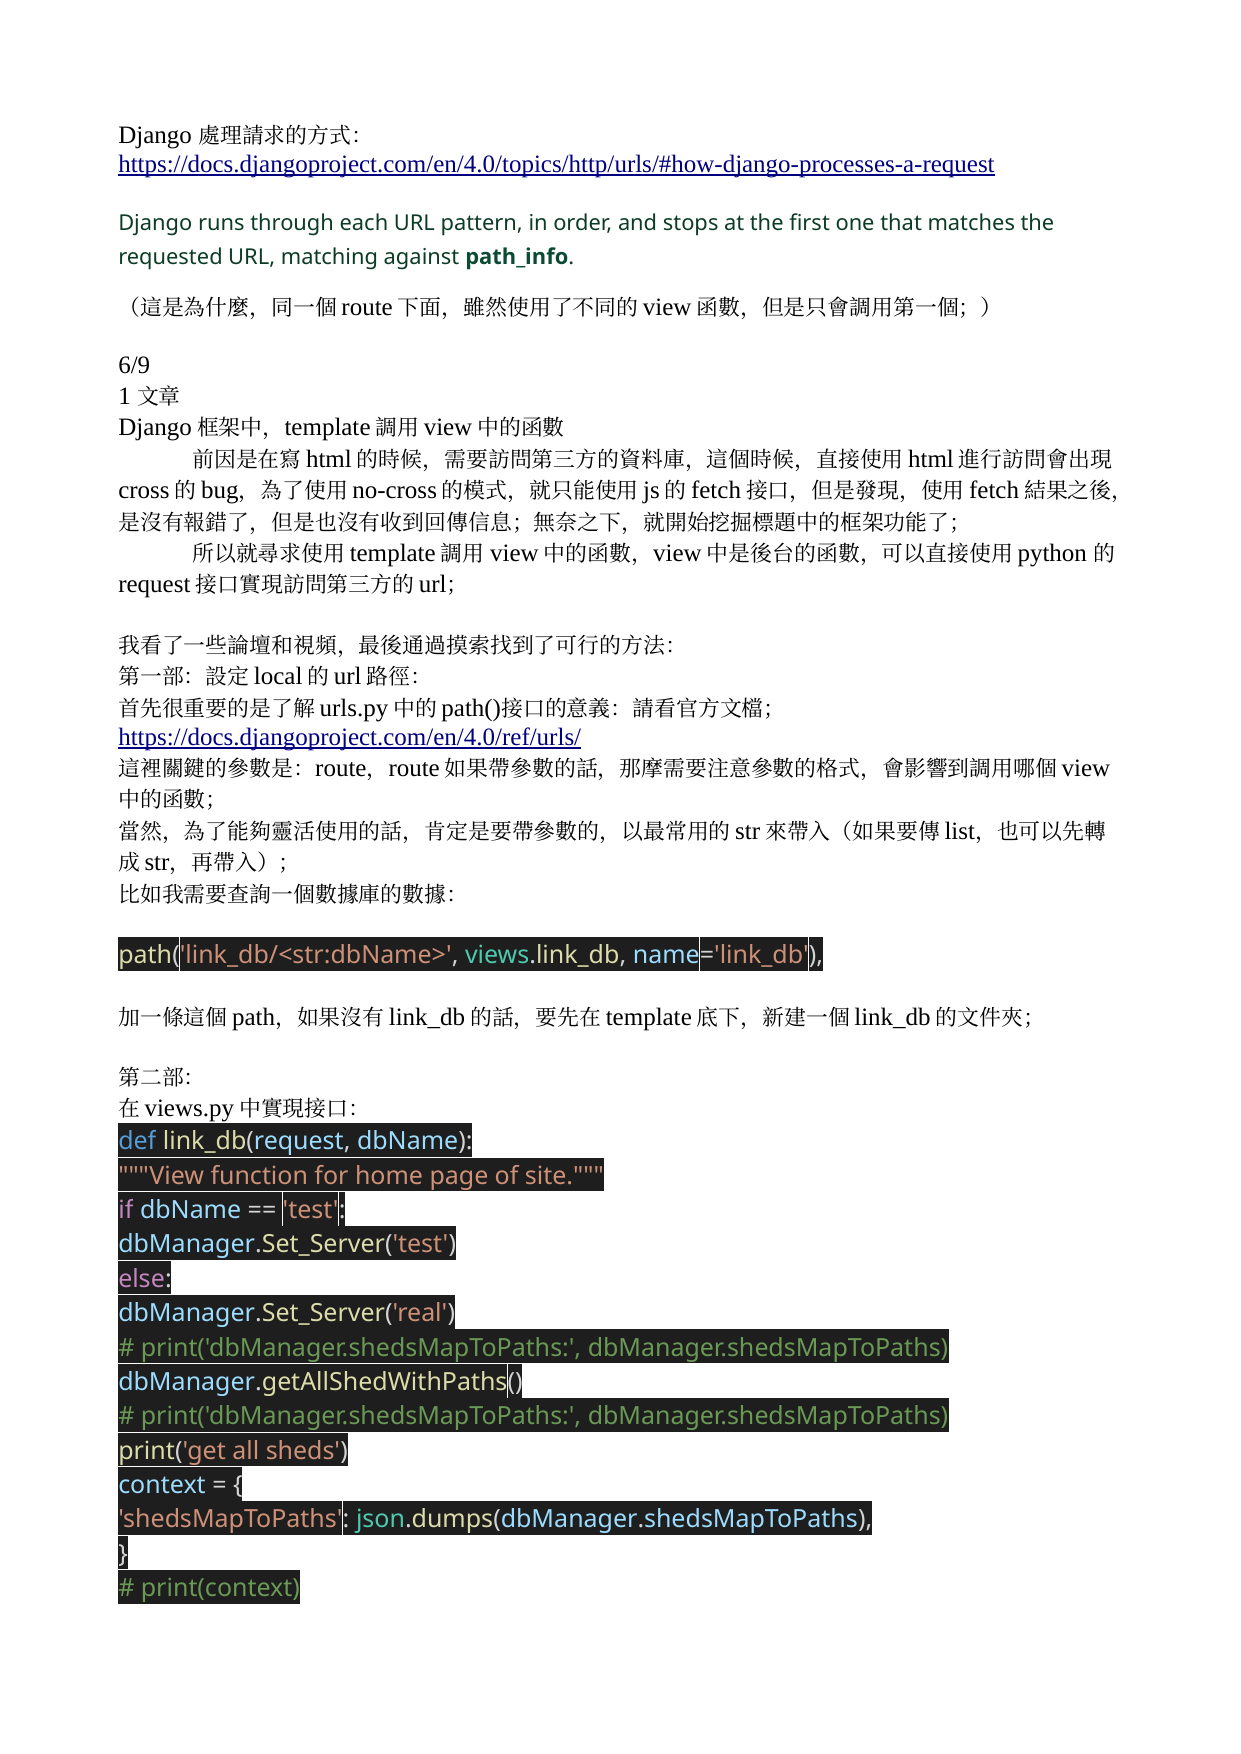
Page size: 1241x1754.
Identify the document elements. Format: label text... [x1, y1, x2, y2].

text dbManager.getAllShedWithPaths() [118, 1363, 1122, 1398]
text 第二部： [118, 1060, 1122, 1092]
text 這裡關鍵的參數是：route，route如果帶參數的話，那摩需要注意參數的格式，會影響到調用哪個view中的函數； [118, 751, 1122, 814]
text context = { [118, 1466, 1122, 1501]
text path('link_db/<str:dbName>', views.link_db, name='link_db'), [118, 937, 1122, 971]
text 1 文章 [118, 379, 1122, 410]
text if dbName == 'test': [118, 1191, 1122, 1226]
text https://docs.djangoproject.com/en/4.0/ref/urls/ [118, 722, 1122, 751]
text 所以就尋求使用template調用 view中的函數，view中是後台的函數，可以直接使用python 的request接口實現訪問第三方的url； [118, 536, 1122, 599]
text } [118, 1535, 1122, 1569]
text Django框架中，template調用view中的函數 [118, 410, 1122, 442]
text 前因是在寫html的時候，需要訪問第三方的資料庫，這個時候，直接使用html進行訪問會出現cross的bug，為了使用no-cross的模式，就只能使用js的fetch接口，但是發現，使用fetch結果之後，是沒有報錯了，但是也沒有收到回傳信息；無奈之下，就開始挖掘標題中的框架功能了； [118, 442, 1122, 536]
text 比如我需要查詢一個數據庫的數據： [118, 877, 1122, 908]
text https://docs.djangoproject.com/en/4.0/topics/http/urls/#how-django-processes-a-request [118, 149, 1122, 178]
text 第一部：設定local的url路徑： [118, 659, 1122, 691]
text else: [118, 1260, 1122, 1294]
text （這是為什麼，同一個route下面，雖然使用了不同的view函數，但是只會調用第一個；） [118, 290, 1122, 321]
text 我看了一些論壇和視頻，最後通過摸索找到了可行的方法： [118, 628, 1122, 659]
text 'shedsMapToPaths': json.dumps(dbManager.shedsMapToPaths), [118, 1501, 1122, 1535]
text # print(context) [118, 1569, 1122, 1604]
text 首先很重要的是了解urls.py中的path()接口的意義：請看官方文檔； [118, 691, 1122, 722]
text 當然，為了能夠靈活使用的話，肯定是要帶參數的，以最常用的str來帶入（如果要傳list，也可以先轉成str，再帶入）； [118, 814, 1122, 877]
text # print('dbManager.shedsMapToPaths:', dbManager.shedsMapToPaths) [118, 1329, 1122, 1363]
text dbManager.Set_Server('test') [118, 1226, 1122, 1260]
text """View function for home page of site.""" [118, 1157, 1122, 1191]
text 6/9 [118, 350, 1122, 379]
text 在views.py中實現接口： [118, 1092, 1122, 1123]
text dbManager.Set_Server('real') [118, 1294, 1122, 1329]
text def link_db(request, dbName): [118, 1123, 1122, 1157]
text print('get all sheds') [118, 1432, 1122, 1466]
text # print('dbManager.shedsMapToPaths:', dbManager.shedsMapToPaths) [118, 1398, 1122, 1432]
text 加一條這個path，如果沒有link_db的話，要先在template底下，新建一個link_db的文件夾； [118, 1000, 1122, 1031]
text Django 處理請求的方式： [118, 118, 1122, 149]
text Django runs through each URL pattern, in order, and stops at the first one that matches the requested URL, matching against path_info. [118, 207, 1122, 271]
